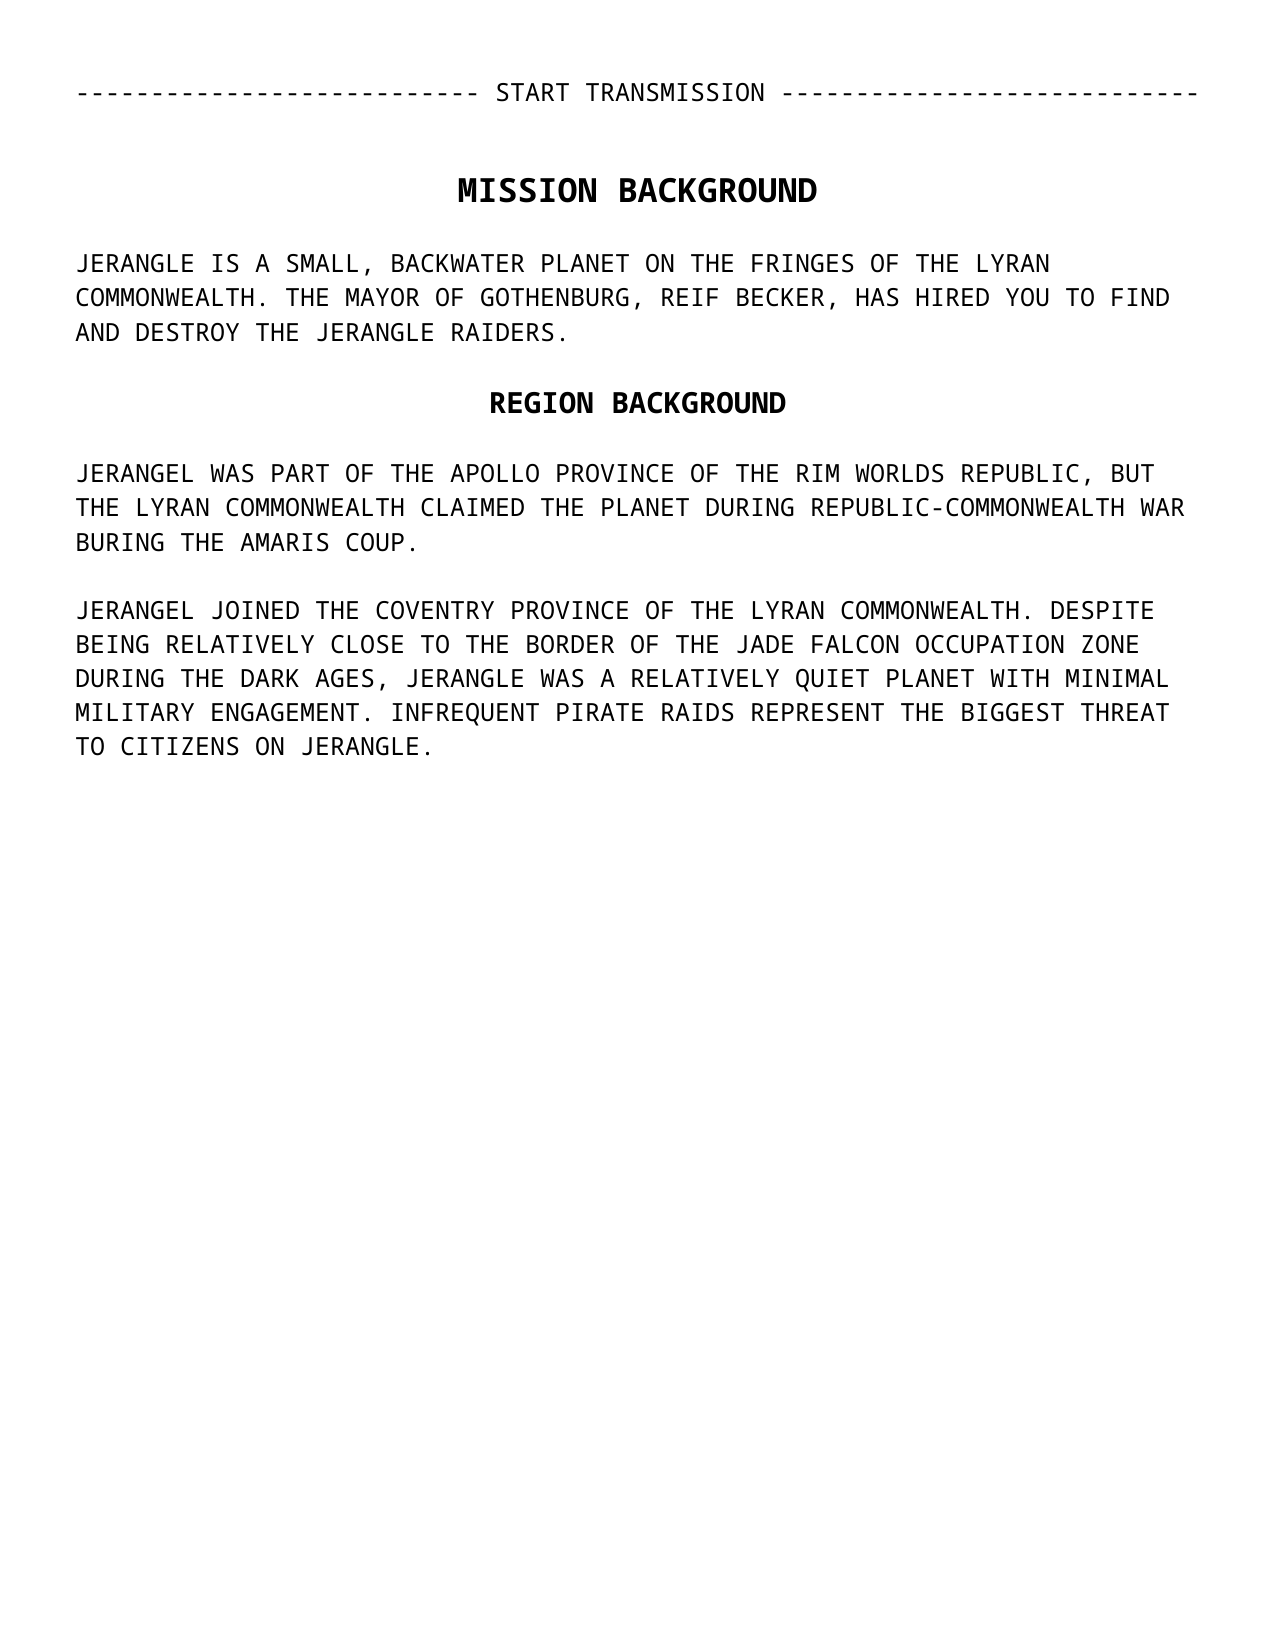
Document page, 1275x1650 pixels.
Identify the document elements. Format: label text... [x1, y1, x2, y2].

subtitle MISSION BACKGROUND [75, 109, 1200, 212]
text JERANGLE IS A SMALL, BACKWATER PLANET ON THE FRINGES OF THE LYRAN COMMONWEALTH. THE MAYOR OF GOTHENBURG, REIF BECKER, HAS HIRED YOU TO FIND AND DESTROY THE JERANGLE RAIDERS. [75, 246, 1200, 348]
text JERANGEL WAS PART OF THE APOLLO PROVINCE OF THE RIM WORLDS REPUBLIC, BUT THE LYRAN COMMONWEALTH CLAIMED THE PLANET DURING REPUBLIC-COMMONWEALTH WAR BURING THE AMARIS COUP. [75, 456, 1200, 558]
subtitle REGION BACKGROUND [75, 382, 1200, 422]
text JERANGEL JOINED THE COVENTRY PROVINCE OF THE LYRAN COMMONWEALTH. DESPITE BEING RELATIVELY CLOSE TO THE BORDER OF THE JADE FALCON OCCUPATION ZONE DURING THE DARK AGES, JERANGLE WAS A RELATIVELY QUIET PLANET WITH MINIMAL MILITARY ENGAGEMENT. INFREQUENT PIRATE RAIDS REPRESENT THE BIGGEST THREAT TO CITIZENS ON JERANGLE. [75, 592, 1200, 763]
text --------------------------- START TRANSMISSION ---------------------------- [75, 75, 1200, 109]
